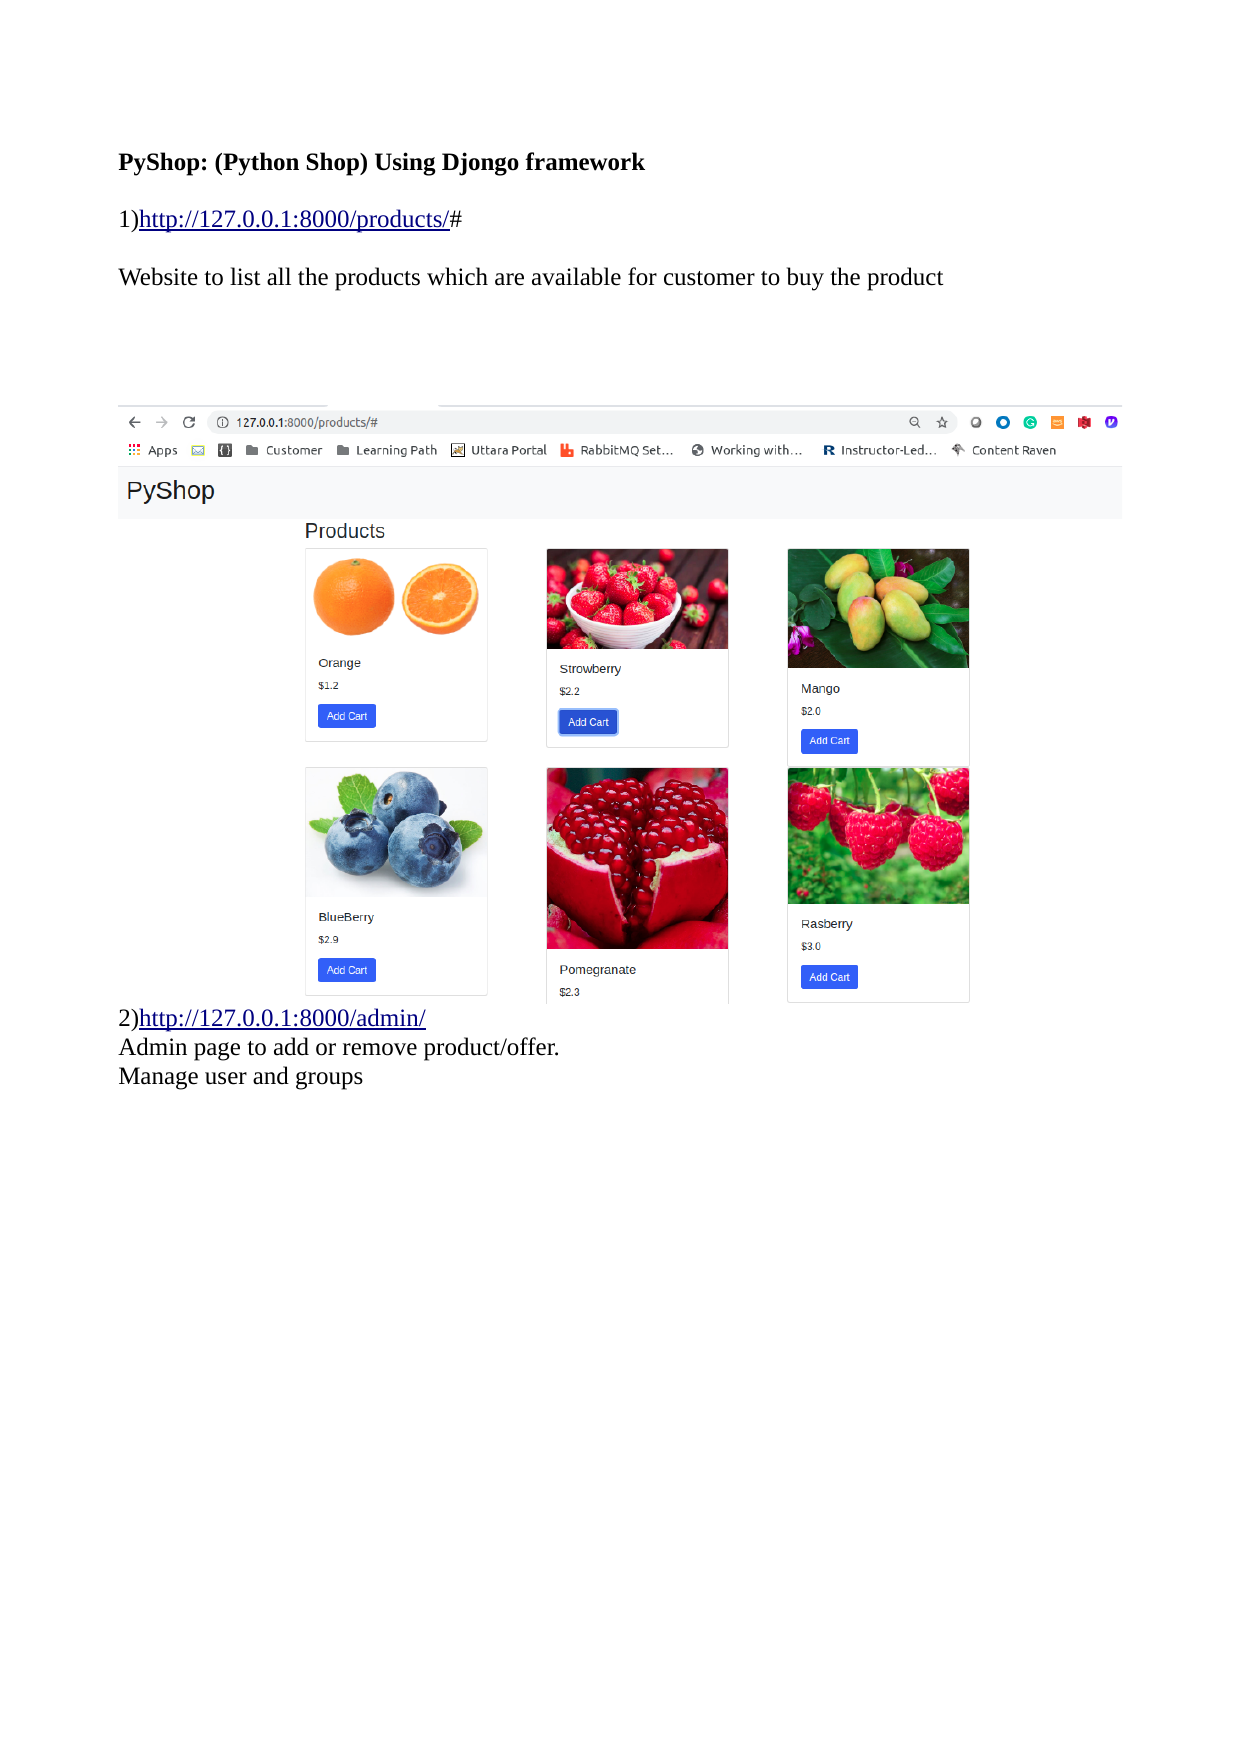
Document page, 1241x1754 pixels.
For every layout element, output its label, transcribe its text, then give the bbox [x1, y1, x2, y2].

text PyShop: (Python Shop) Using Djongo framework [118, 147, 1122, 176]
text Website to list all the products which are available for customer to buy the product [118, 262, 1122, 291]
picture [118, 405, 1123, 1004]
text 2)http://127.0.0.1:8000/admin/ [118, 1004, 1122, 1032]
text Manage user and groups [118, 1061, 1122, 1090]
text 1)http://127.0.0.1:8000/products/# [118, 204, 1122, 233]
text Admin page to add or remove product/offer. [118, 1032, 1122, 1061]
